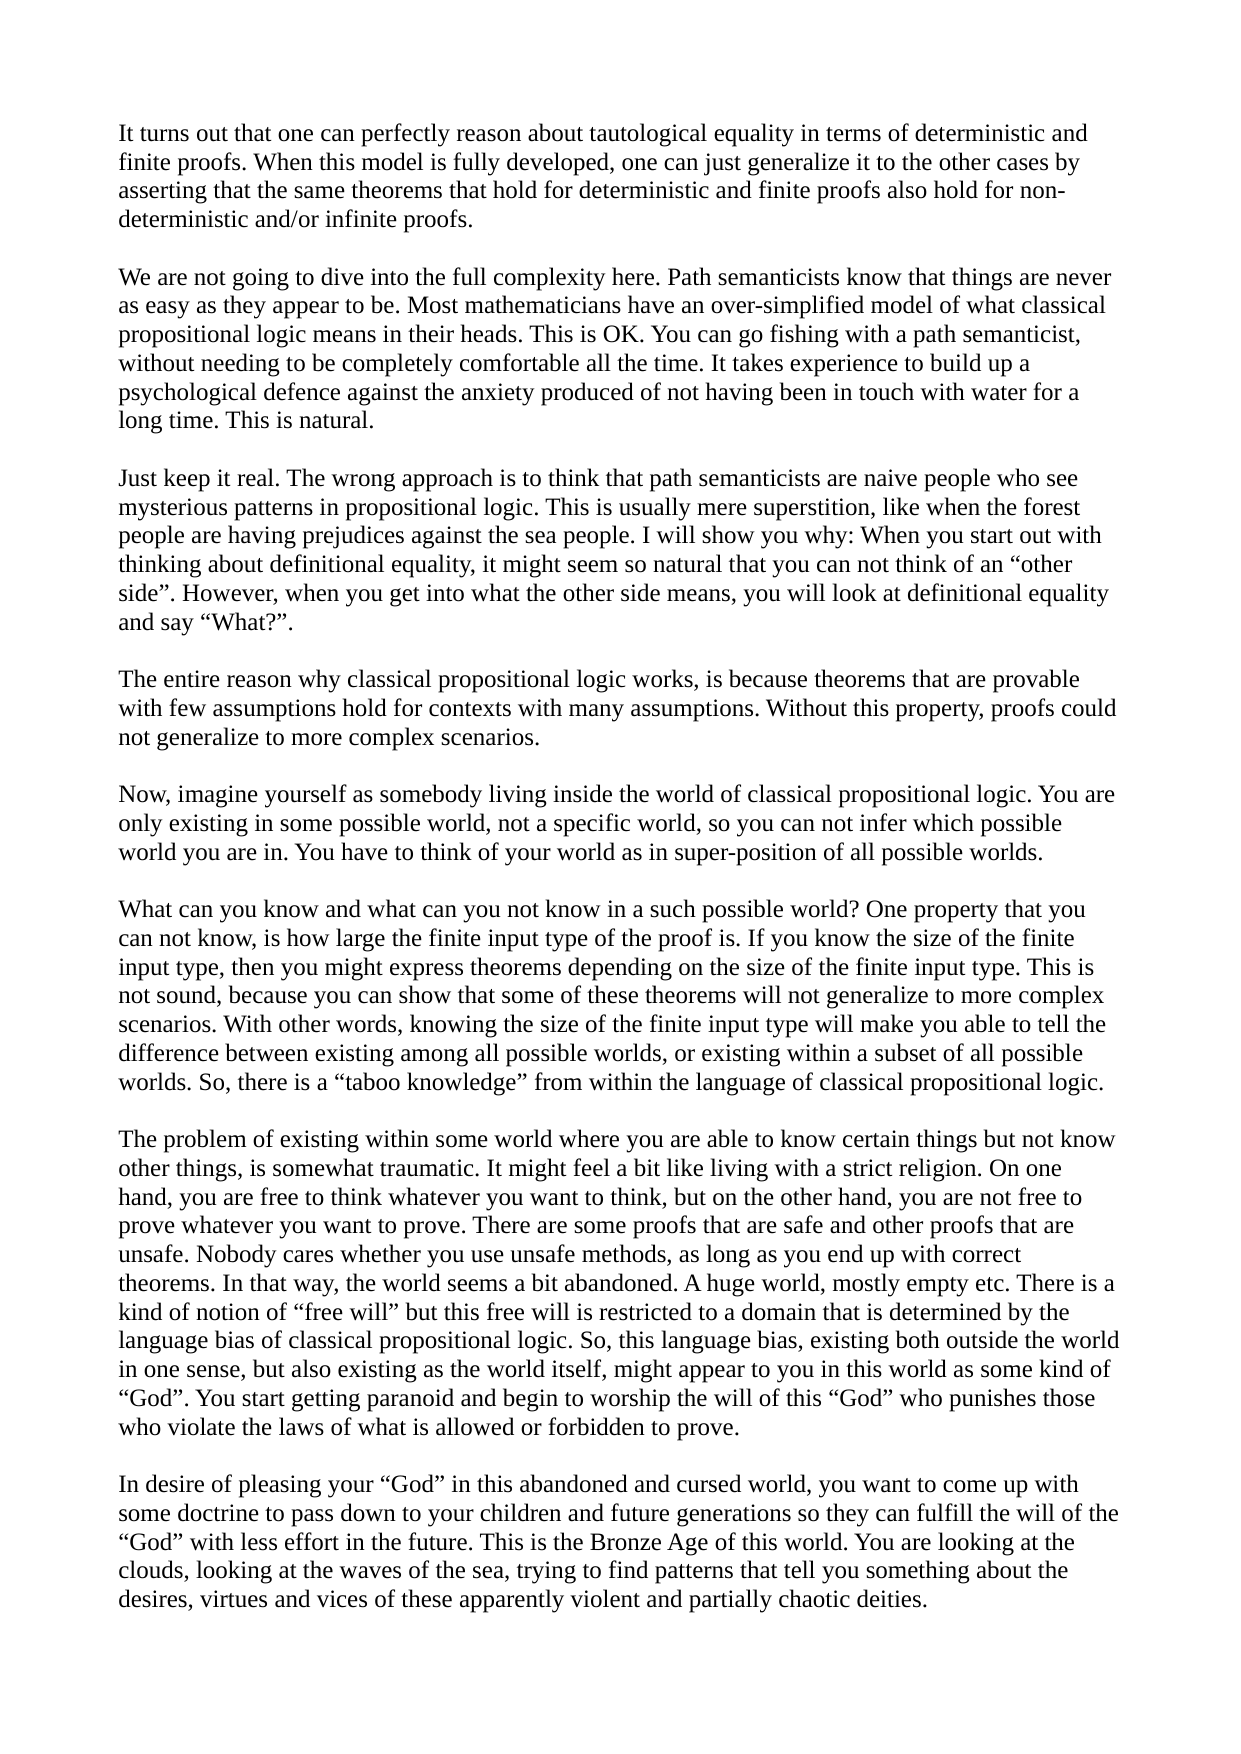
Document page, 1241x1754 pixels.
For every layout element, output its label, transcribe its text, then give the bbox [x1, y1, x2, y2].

text What can you know and what can you not know in a such possible world? One property that you can not know, is how large the finite input type of the proof is. If you know the size of the finite input type, then you might express theorems depending on the size of the finite input type. This is not sound, because you can show that some of these theorems will not generalize to more complex scenarios. With other words, knowing the size of the finite input type will make you able to tell the difference between existing among all possible worlds, or existing within a subset of all possible worlds. So, there is a “taboo knowledge” from within the language of classical propositional logic. [118, 894, 1122, 1096]
text The entire reason why classical propositional logic works, is because theorems that are provable with few assumptions hold for contexts with many assumptions. Without this property, proofs could not generalize to more complex scenarios. [118, 664, 1122, 751]
text We are not going to dive into the full complexity here. Path semanticists know that things are never as easy as they appear to be. Most mathematicians have an over-simplified model of what classical propositional logic means in their heads. This is OK. You can go fishing with a path semanticist, without needing to be completely comfortable all the time. It takes experience to build up a psychological defence against the anxiety produced of not having been in touch with water for a long time. This is natural. [118, 262, 1122, 434]
text In desire of pleasing your “God” in this abandoned and cursed world, you want to come up with some doctrine to pass down to your children and future generations so they can fulfill the will of the “God” with less effort in the future. This is the Bronze Age of this world. You are looking at the clouds, looking at the waves of the sea, trying to find patterns that tell you something about the desires, virtues and vices of these apparently violent and partially chaotic deities. [118, 1469, 1122, 1613]
text Just keep it real. The wrong approach is to think that path semanticists are naive people who see mysterious patterns in propositional logic. This is usually mere superstition, like when the forest people are having prejudices against the sea people. I will show you why: When you start out with thinking about definitional equality, it might seem so natural that you can not think of an “other side”. However, when you get into what the other side means, you will look at definitional equality and say “What?”. [118, 463, 1122, 636]
text Now, imagine yourself as somebody living inside the world of classical propositional logic. You are only existing in some possible world, not a specific world, so you can not infer which possible world you are in. You have to think of your world as in super-position of all possible worlds. [118, 779, 1122, 866]
text It turns out that one can perfectly reason about tautological equality in terms of deterministic and finite proofs. When this model is fully developed, one can just generalize it to the other cases by asserting that the same theorems that hold for deterministic and finite proofs also hold for non-deterministic and/or infinite proofs. [118, 118, 1122, 233]
text The problem of existing within some world where you are able to know certain things but not know other things, is somewhat traumatic. It might feel a bit like living with a strict religion. On one hand, you are free to think whatever you want to think, but on the other hand, you are not free to prove whatever you want to prove. There are some proofs that are safe and other proofs that are unsafe. Nobody cares whether you use unsafe methods, as long as you end up with correct theorems. In that way, the world seems a bit abandoned. A huge world, mostly empty etc. There is a kind of notion of “free will” but this free will is restricted to a domain that is determined by the language bias of classical propositional logic. So, this language bias, existing both outside the world in one sense, but also existing as the world itself, might appear to you in this world as some kind of “God”. You start getting paranoid and begin to worship the will of this “God” who punishes those who violate the laws of what is allowed or forbidden to prove. [118, 1124, 1122, 1441]
